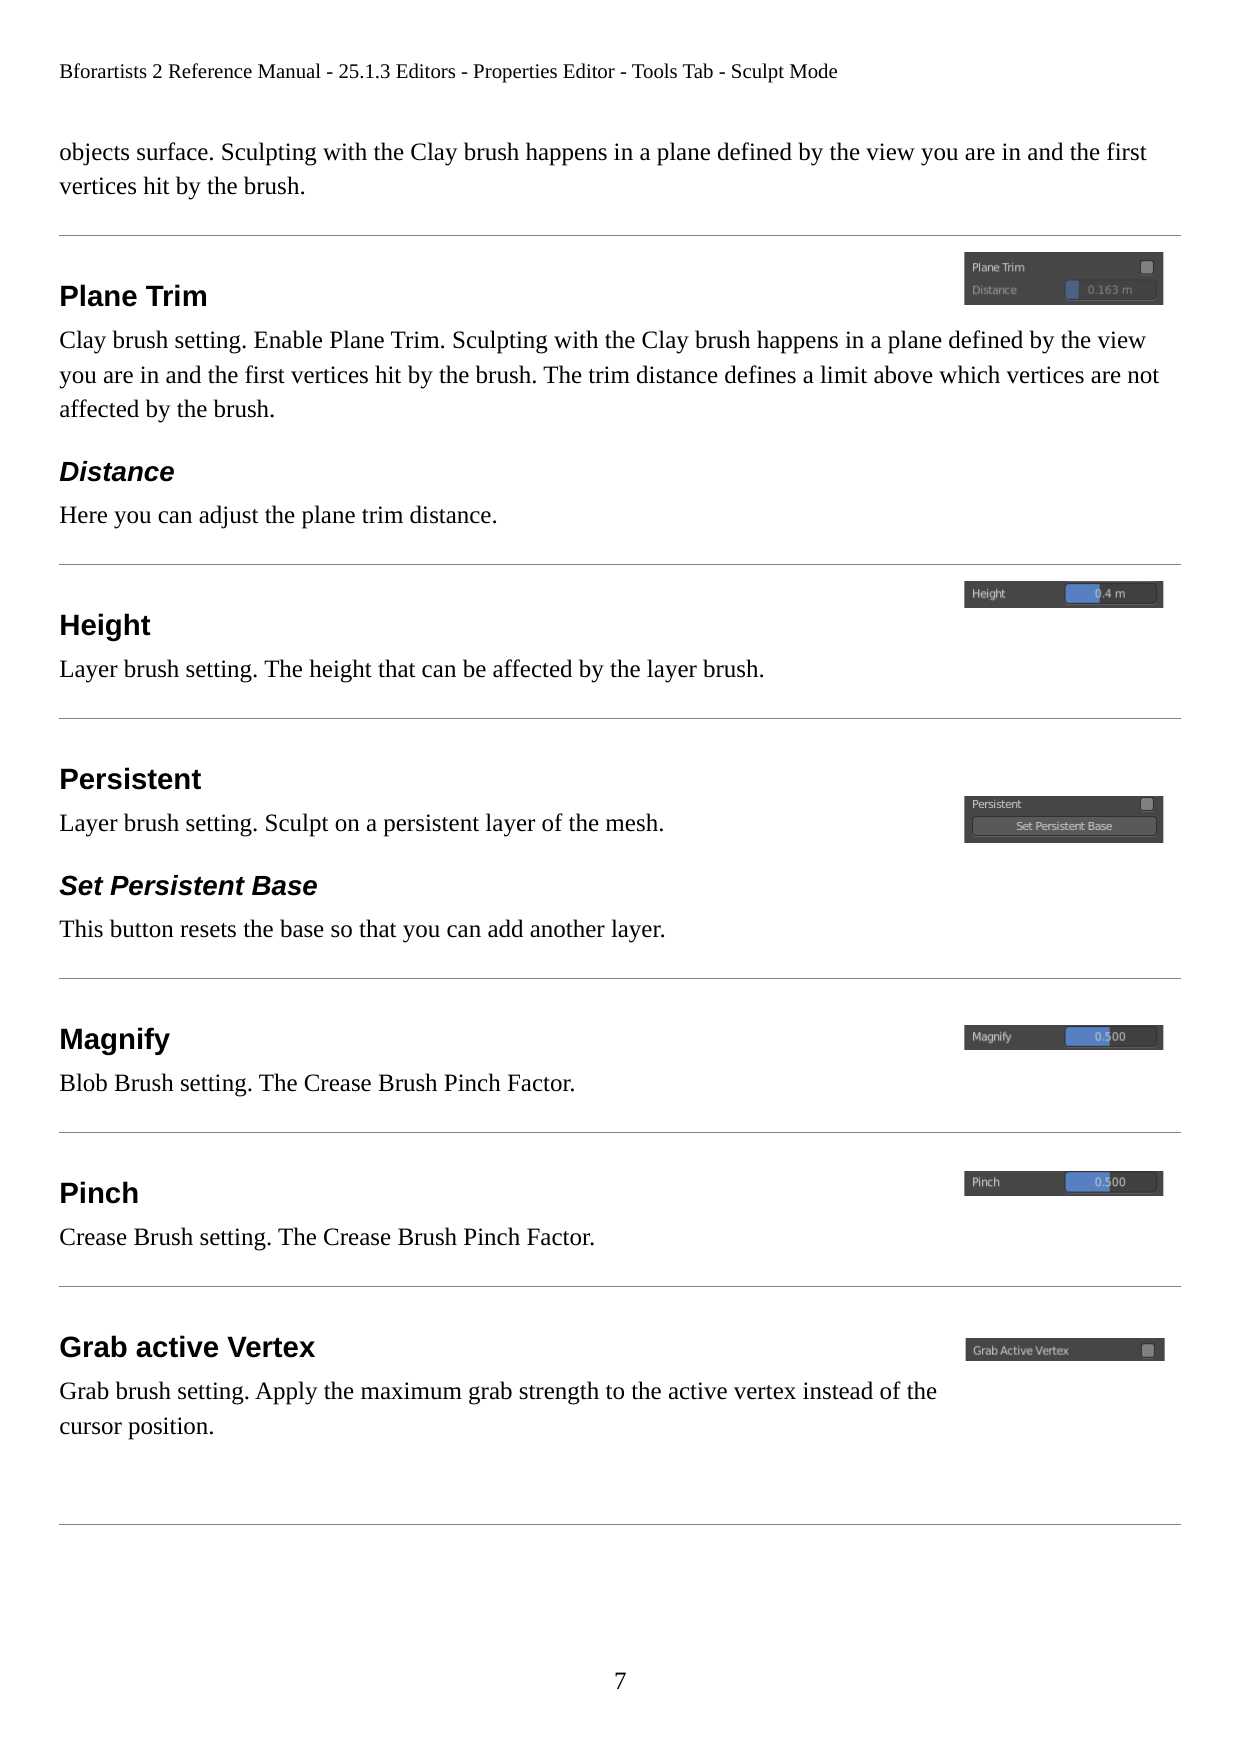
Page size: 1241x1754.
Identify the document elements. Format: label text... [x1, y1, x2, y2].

text Here you can adjust the plane trim distance. [59, 500, 1181, 529]
subtitle Magnify [59, 1022, 1181, 1056]
text Layer brush setting. The height that can be affected by the layer brush. [59, 654, 1181, 683]
text This button resets the base so that you can add another layer. [59, 914, 1181, 943]
picture [964, 796, 1164, 843]
picture [964, 1171, 1164, 1196]
subtitle Plane Trim [59, 279, 1181, 313]
subtitle Persistent [59, 762, 1181, 796]
picture [964, 252, 1164, 305]
subtitle Set Persistent Base [59, 870, 1181, 902]
text Layer brush setting. Sculpt on a persistent layer of the mesh. [59, 808, 964, 837]
subtitle Height [59, 608, 1181, 642]
subtitle Distance [59, 456, 1181, 488]
picture [964, 1025, 1164, 1050]
text Crease Brush setting. The Crease Brush Pinch Factor. [59, 1222, 1181, 1251]
text Blob Brush setting. The Crease Brush Pinch Factor. [59, 1068, 1181, 1097]
picture [964, 581, 1164, 608]
subtitle Pinch [59, 1176, 1181, 1210]
text objects surface. Sculpting with the Clay brush happens in a plane defined by the view you are in and the first vertices hit by the brush. [59, 137, 1181, 200]
text Grab brush setting. Apply the maximum grab strength to the active vertex instead of the cursor position. [59, 1376, 1181, 1439]
subtitle Grab active Vertex [59, 1330, 1181, 1364]
picture [965, 1338, 1165, 1361]
text Clay brush setting. Enable Plane Trim. Sculpting with the Clay brush happens in a plane defined by the view you are in and the first vertices hit by the brush. The trim distance defines a limit above which vertices are not affected by the brush. [59, 325, 1181, 423]
